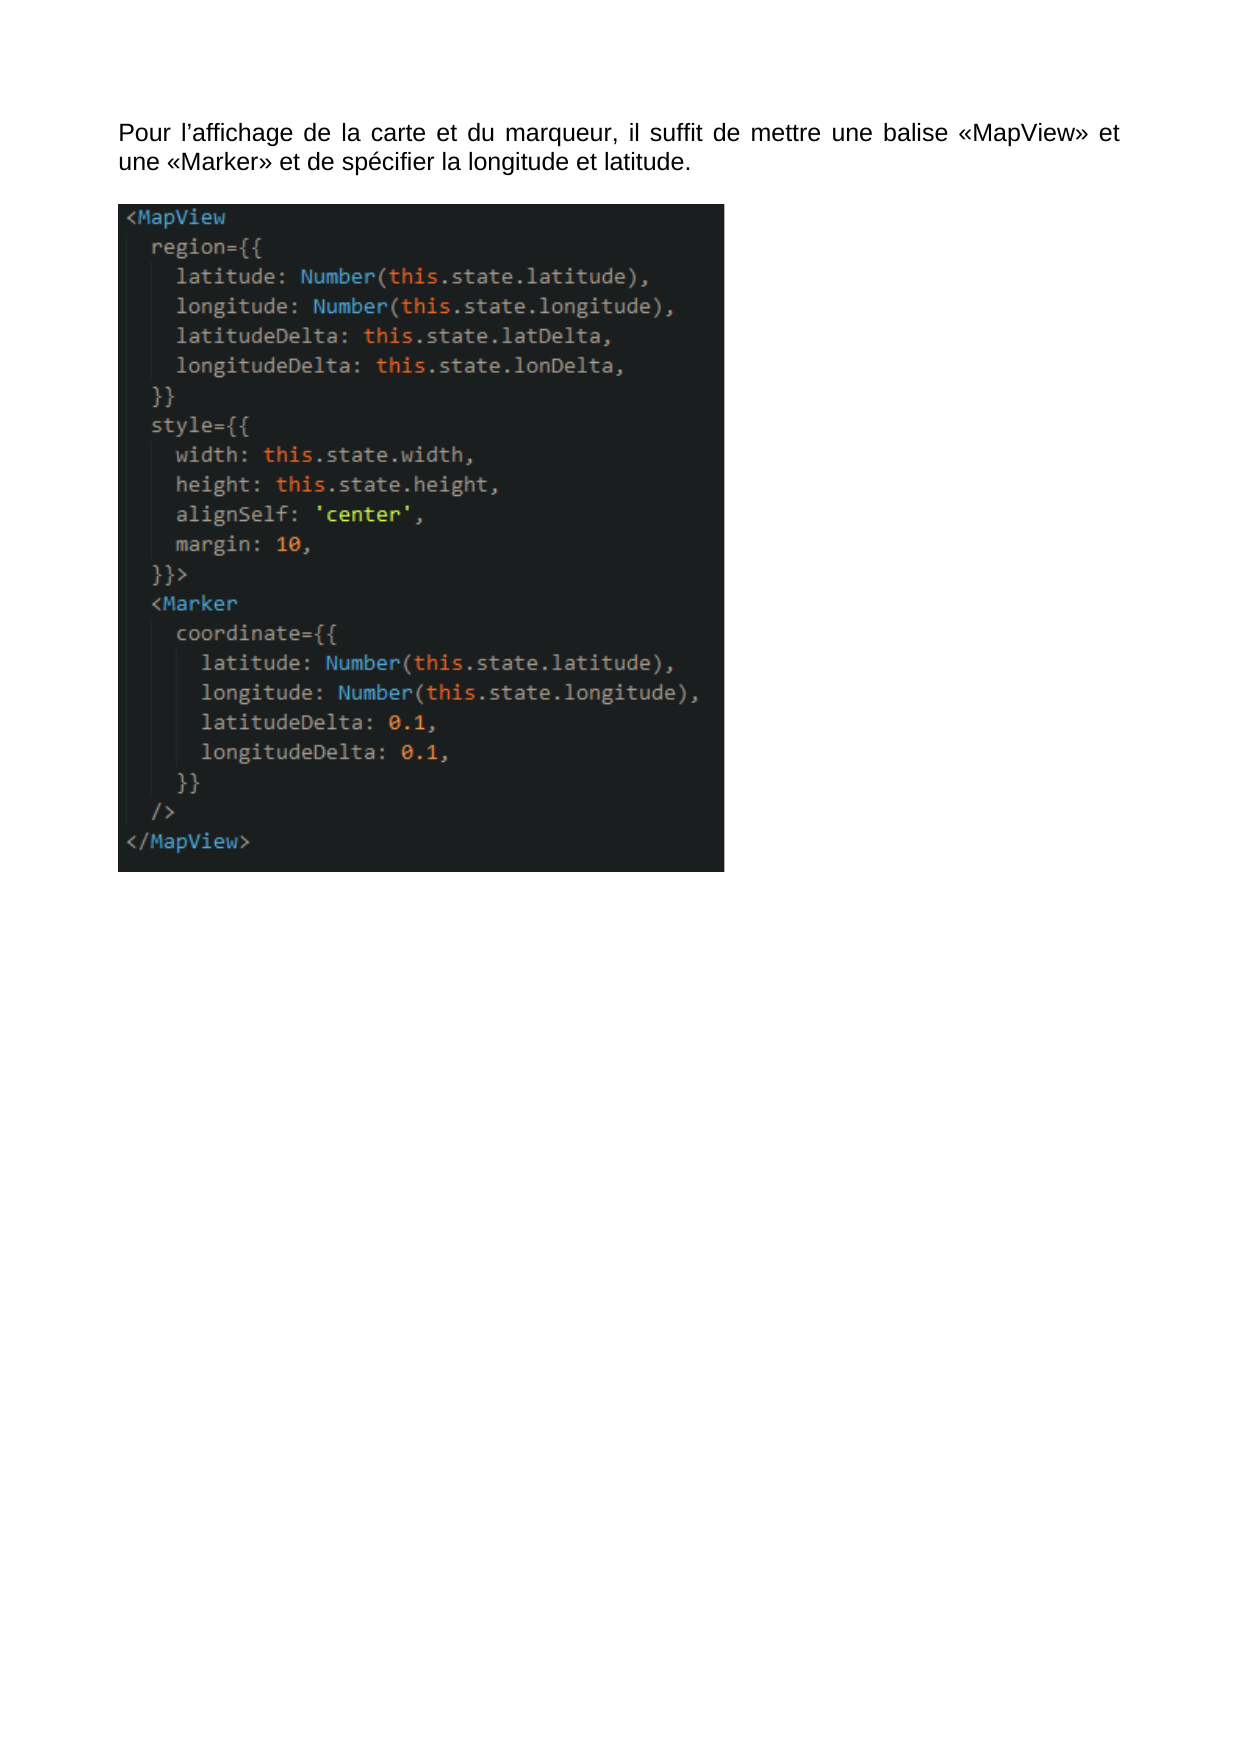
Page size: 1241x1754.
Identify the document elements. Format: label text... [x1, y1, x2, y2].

text Pour l’affichage de la carte et du marqueur, il suffit de mettre une balise «MapView» et une «Marker» et de spécifier la longitude et latitude. [118, 118, 1122, 176]
picture [118, 204, 725, 872]
